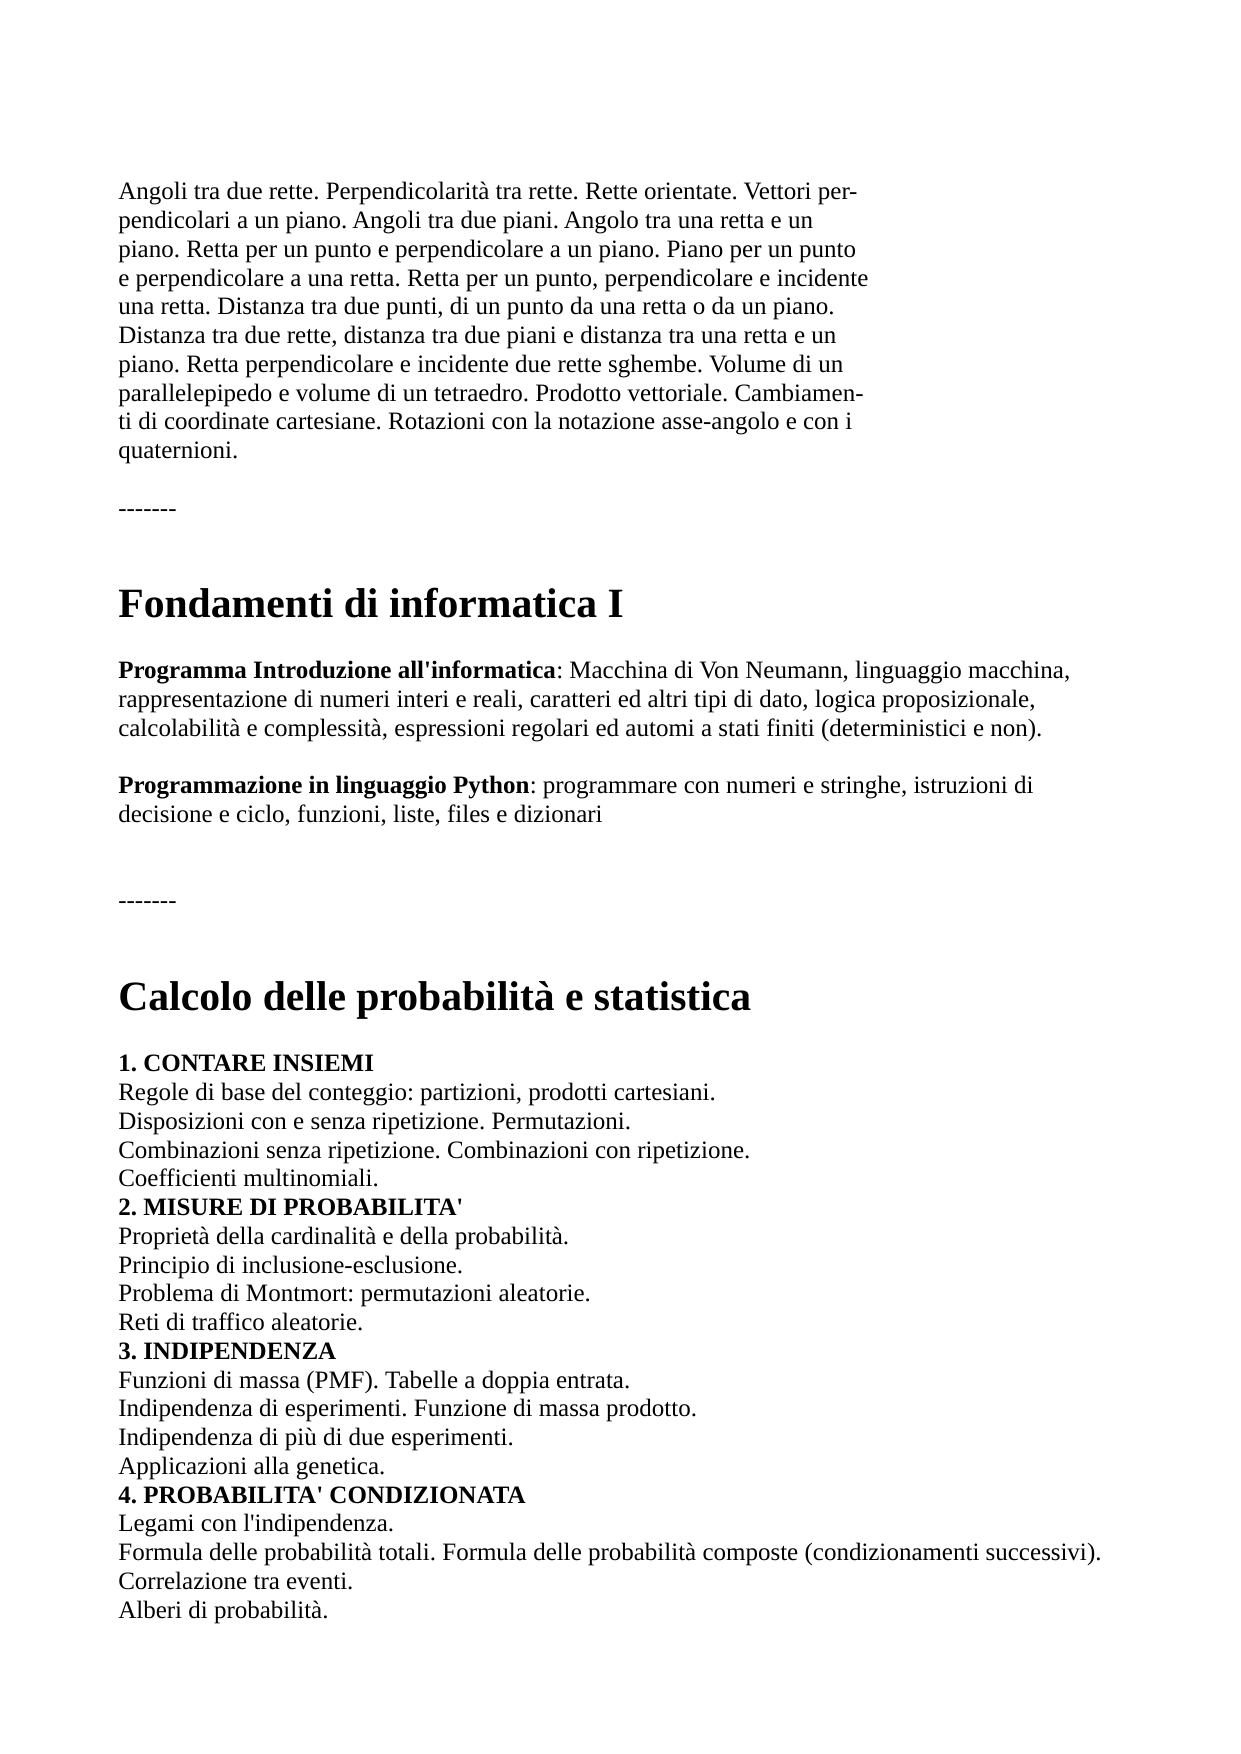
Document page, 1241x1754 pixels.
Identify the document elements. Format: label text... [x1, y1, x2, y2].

text ------- [118, 886, 1122, 914]
text Applicazioni alla genetica. [118, 1451, 1122, 1480]
text Formula delle probabilità totali. Formula delle probabilità composte (condizionamenti successivi). [118, 1537, 1122, 1566]
text parallelepipedo e volume di un tetraedro. Prodotto vettoriale. Cambiamen- [118, 378, 1122, 406]
text Indipendenza di esperimenti. Funzione di massa prodotto. [118, 1393, 1122, 1422]
text Calcolo delle probabilità e statistica [118, 972, 1122, 1020]
text Combinazioni senza ripetizione. Combinazioni con ripetizione. [118, 1135, 1122, 1163]
text Proprietà della cardinalità e della probabilità. [118, 1221, 1122, 1250]
text ------- [118, 493, 1122, 521]
text Problema di Montmort: permutazioni aleatorie. [118, 1278, 1122, 1307]
text Indipendenza di più di due esperimenti. [118, 1422, 1122, 1451]
text e perpendicolare a una retta. Retta per un punto, perpendicolare e incidente [118, 263, 1122, 291]
text 2. MISURE DI PROBABILITA' [118, 1192, 1122, 1221]
text Regole di base del conteggio: partizioni, prodotti cartesiani. [118, 1077, 1122, 1106]
text Principio di inclusione-esclusione. [118, 1250, 1122, 1278]
text piano. Retta per un punto e perpendicolare a un piano. Piano per un punto [118, 234, 1122, 263]
text Correlazione tra eventi. [118, 1566, 1122, 1595]
text quaternioni. [118, 435, 1122, 464]
text 1. CONTARE INSIEMI [118, 1048, 1122, 1077]
text pendicolari a un piano. Angoli tra due piani. Angolo tra una retta e un [118, 205, 1122, 234]
text Fondamenti di informatica I [118, 579, 1122, 627]
text Disposizioni con e senza ripetizione. Permutazioni. [118, 1106, 1122, 1135]
text Reti di traffico aleatorie. [118, 1307, 1122, 1336]
text Programma Introduzione all'informatica: Macchina di Von Neumann, linguaggio macchina, rappresentazione di numeri interi e reali, caratteri ed altri tipi di dato, logica proposizionale, calcolabilità e complessità, espressioni regolari ed automi a stati finiti (deterministici e non). [118, 656, 1122, 742]
text 4. PROBABILITA' CONDIZIONATA [118, 1480, 1122, 1508]
text una retta. Distanza tra due punti, di un punto da una retta o da un piano. [118, 291, 1122, 320]
text ti di coordinate cartesiane. Rotazioni con la notazione asse-angolo e con i [118, 406, 1122, 435]
text piano. Retta perpendicolare e incidente due rette sghembe. Volume di un [118, 349, 1122, 378]
text Distanza tra due rette, distanza tra due piani e distanza tra una retta e un [118, 320, 1122, 349]
text Angoli tra due rette. Perpendicolarità tra rette. Rette orientate. Vettori per- [118, 176, 1122, 205]
text 3. INDIPENDENZA [118, 1336, 1122, 1365]
text Funzioni di massa (PMF). Tabelle a doppia entrata. [118, 1365, 1122, 1393]
text Programmazione in linguaggio Python: programmare con numeri e stringhe, istruzioni di decisione e ciclo, funzioni, liste, files e dizionari [118, 771, 1122, 828]
text Alberi di probabilità. [118, 1595, 1122, 1623]
text Coefficienti multinomiali. [118, 1163, 1122, 1192]
text Legami con l'indipendenza. [118, 1508, 1122, 1537]
